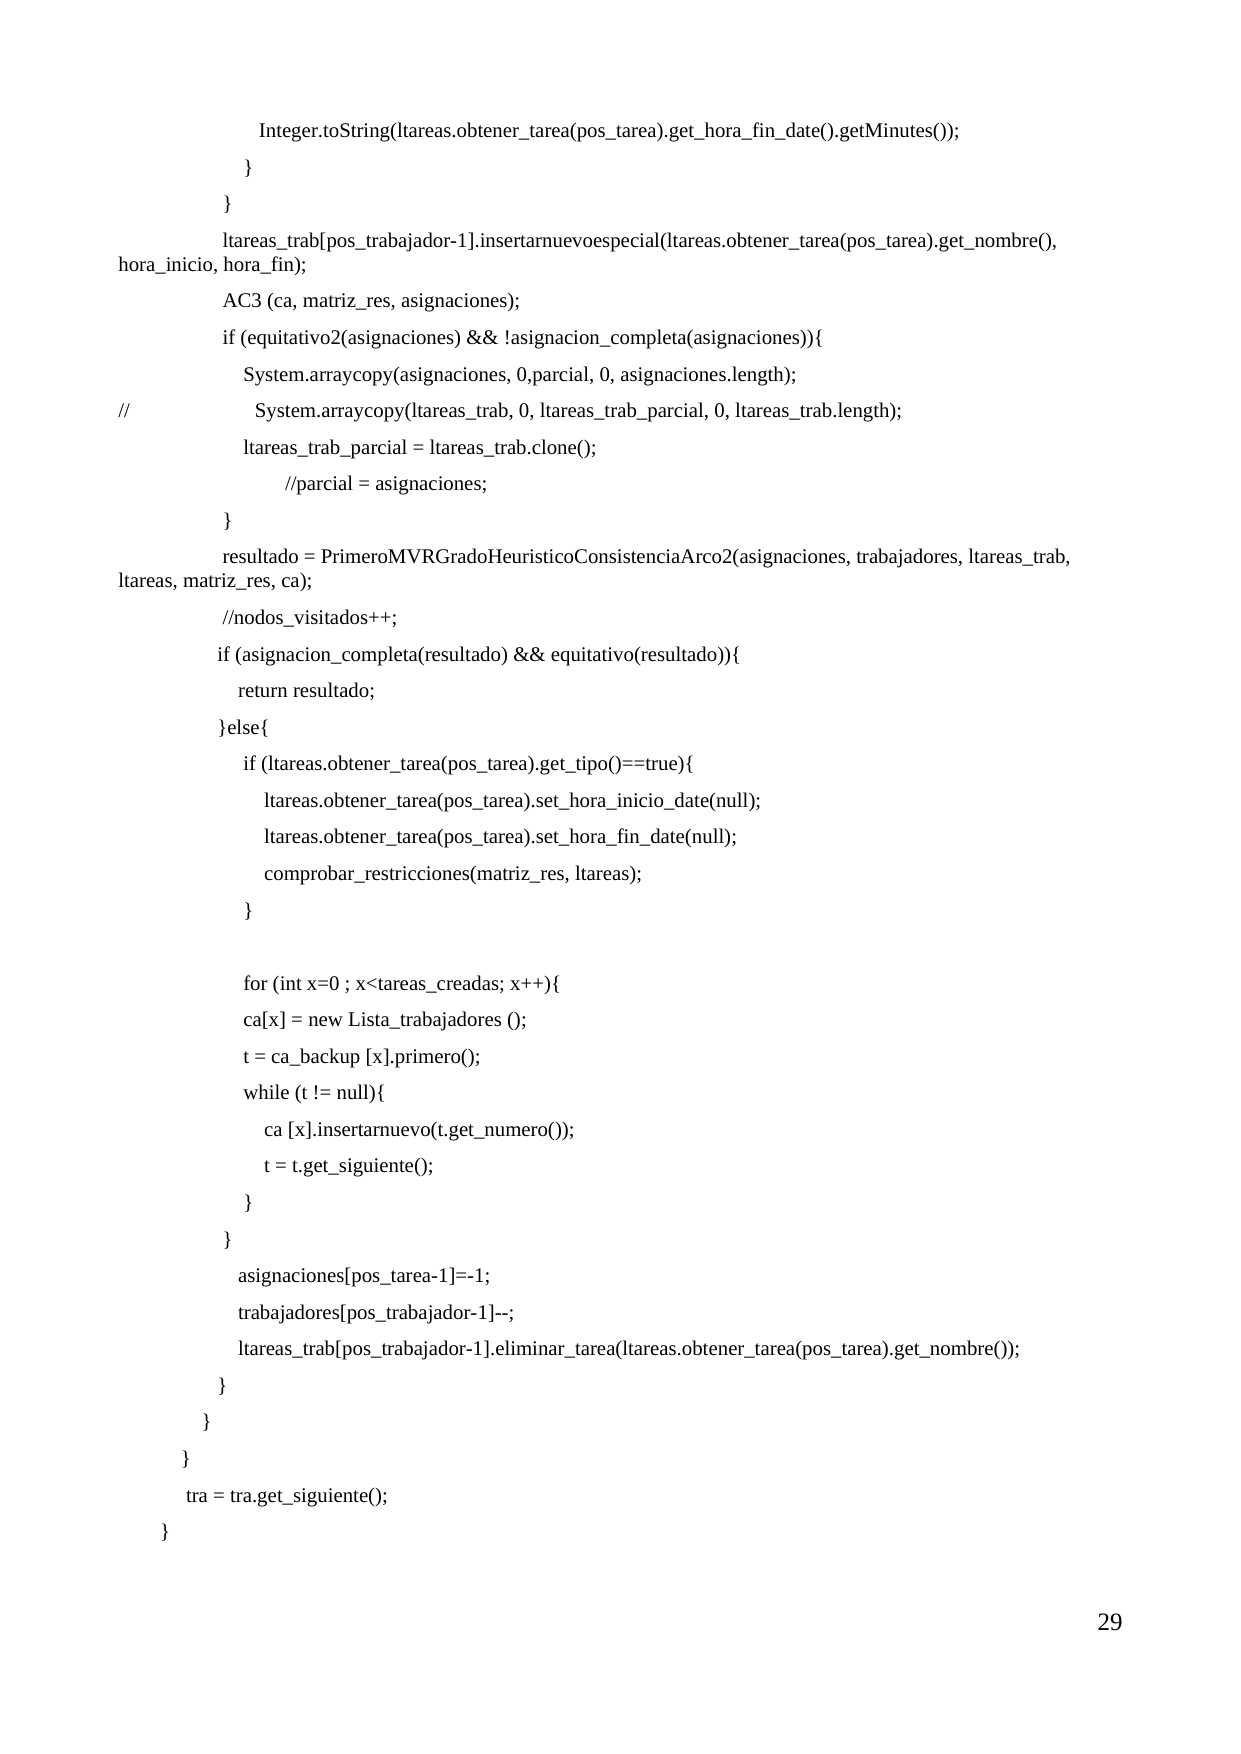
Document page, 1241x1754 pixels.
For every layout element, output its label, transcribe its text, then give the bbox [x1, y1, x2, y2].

text } [118, 1227, 1122, 1251]
text } [118, 1446, 1122, 1470]
text // System.arraycopy(ltareas_trab, 0, ltareas_trab_parcial, 0, ltareas_trab.length); [118, 398, 1122, 422]
text while (t != null){ [118, 1080, 1122, 1104]
text } [118, 897, 1122, 922]
text ltareas_trab[pos_trabajador-1].eliminar_tarea(ltareas.obtener_tarea(pos_tarea).get_nombre()); [118, 1336, 1122, 1360]
text Integer.toString(ltareas.obtener_tarea(pos_tarea).get_hora_fin_date().getMinutes()); [118, 118, 1122, 142]
text } [118, 191, 1122, 215]
text AC3 (ca, matriz_res, asignaciones); [118, 288, 1122, 312]
text } [118, 1190, 1122, 1214]
text } [118, 1373, 1122, 1397]
text if (asignacion_completa(resultado) && equitativo(resultado)){ [118, 642, 1122, 666]
text ltareas.obtener_tarea(pos_tarea).set_hora_fin_date(null); [118, 824, 1122, 848]
text System.arraycopy(asignaciones, 0,parcial, 0, asignaciones.length); [118, 362, 1122, 386]
text ltareas.obtener_tarea(pos_tarea).set_hora_inicio_date(null); [118, 788, 1122, 812]
text } [118, 155, 1122, 179]
text asignaciones[pos_tarea-1]=-1; [118, 1263, 1122, 1287]
text if (equitativo2(asignaciones) && !asignacion_completa(asignaciones)){ [118, 325, 1122, 349]
text return resultado; [118, 678, 1122, 702]
text } [118, 1519, 1122, 1543]
text //parcial = asignaciones; [118, 471, 1122, 495]
text ca[x] = new Lista_trabajadores (); [118, 1007, 1122, 1031]
text t = t.get_siguiente(); [118, 1153, 1122, 1177]
text comprobar_restricciones(matriz_res, ltareas); [118, 861, 1122, 885]
text tra = tra.get_siguiente(); [118, 1482, 1122, 1507]
text //nodos_visitados++; [118, 605, 1122, 629]
text }else{ [118, 715, 1122, 739]
text t = ca_backup [x].primero(); [118, 1044, 1122, 1068]
text } [118, 508, 1122, 532]
text ltareas_trab_parcial = ltareas_trab.clone(); [118, 435, 1122, 459]
text ca [x].insertarnuevo(t.get_numero()); [118, 1117, 1122, 1141]
text if (ltareas.obtener_tarea(pos_tarea).get_tipo()==true){ [118, 751, 1122, 775]
text for (int x=0 ; x<tareas_creadas; x++){ [118, 971, 1122, 995]
text ltareas_trab[pos_trabajador-1].insertarnuevoespecial(ltareas.obtener_tarea(pos_tarea).get_nombre(), hora_inicio, hora_fin); [118, 228, 1122, 276]
text trabajadores[pos_trabajador-1]--; [118, 1300, 1122, 1324]
text } [118, 1409, 1122, 1433]
text resultado = PrimeroMVRGradoHeuristicoConsistenciaArco2(asignaciones, trabajadores, ltareas_trab, ltareas, matriz_res, ca); [118, 544, 1122, 592]
